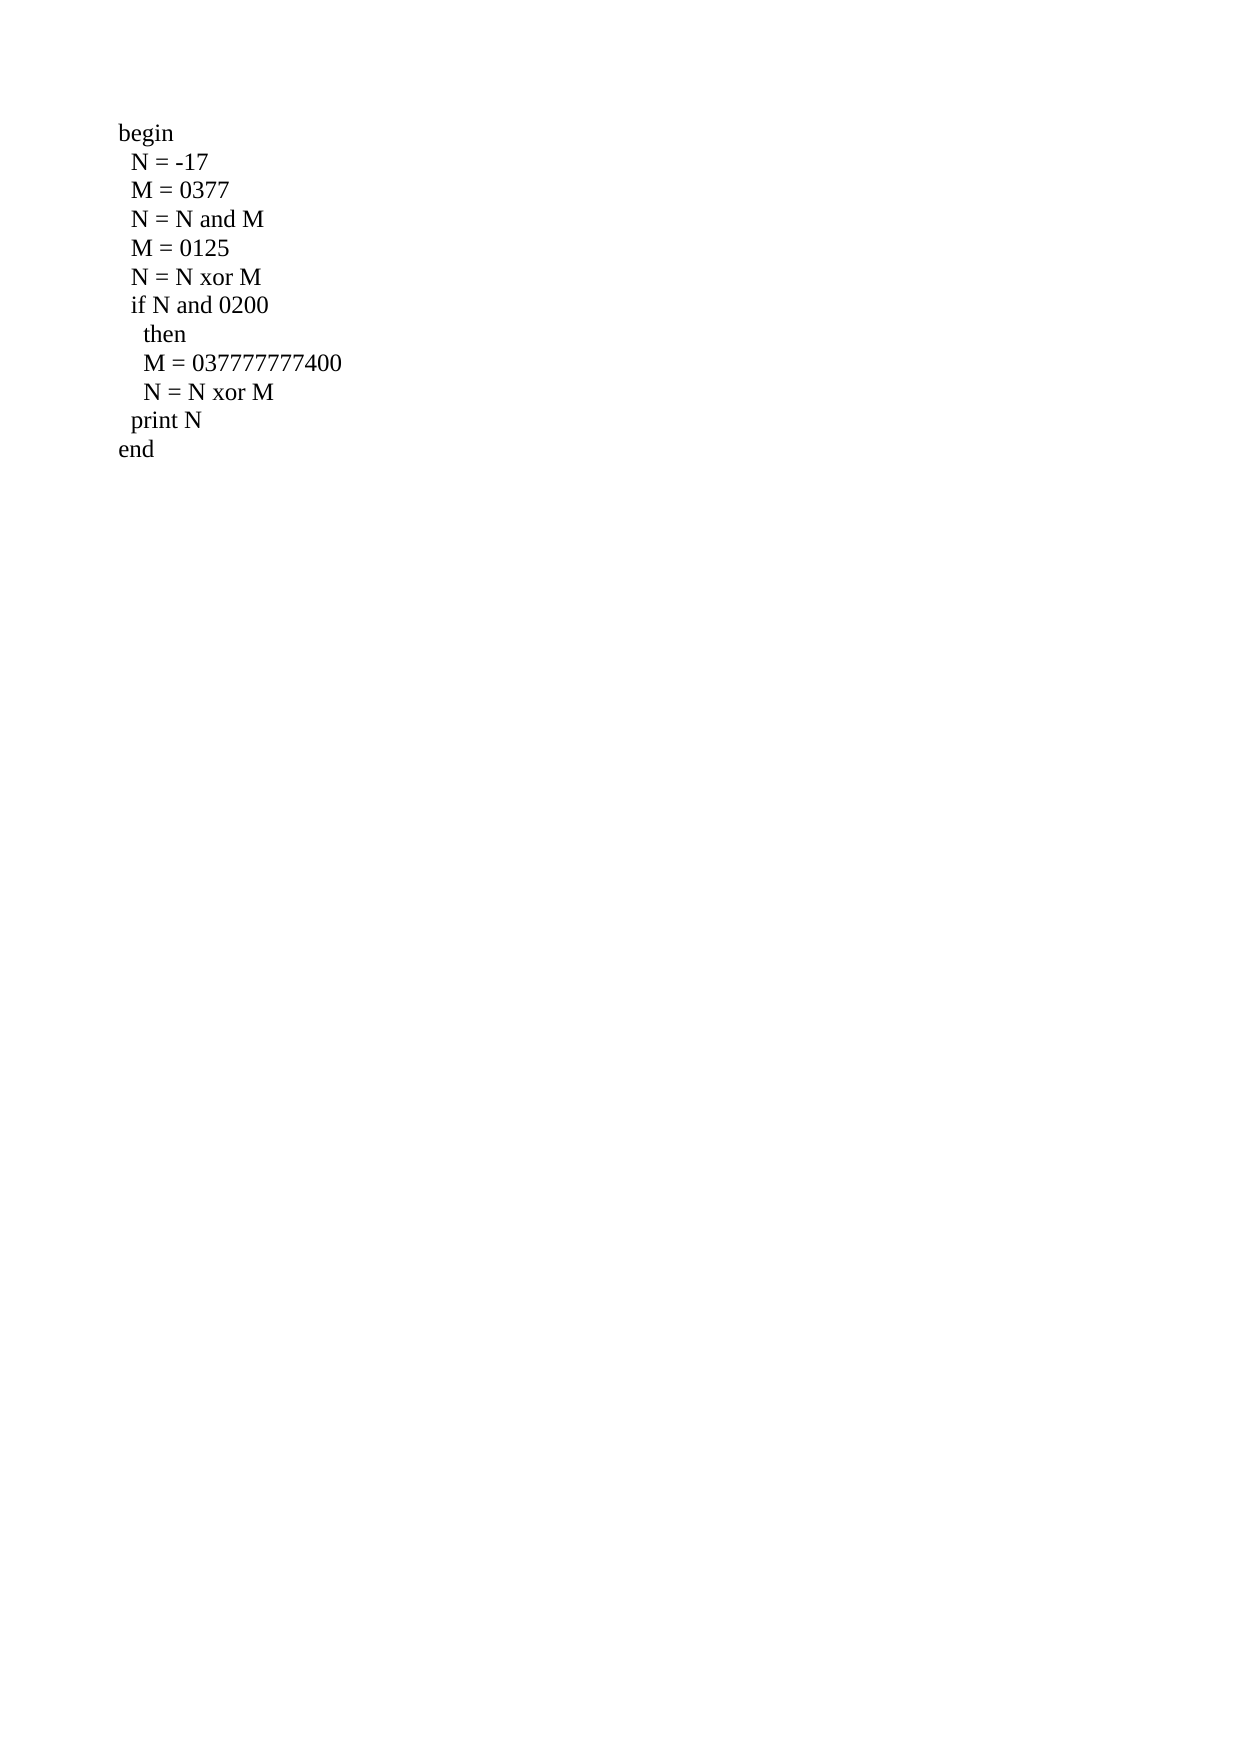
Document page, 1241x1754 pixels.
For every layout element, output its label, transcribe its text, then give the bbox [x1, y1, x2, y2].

text print N [118, 406, 1122, 434]
text begin [118, 118, 1122, 147]
text M = 037777777400 [118, 348, 1122, 377]
text end [118, 434, 1122, 463]
text then [118, 319, 1122, 348]
text N = -17 [118, 147, 1122, 176]
text N = N xor M [118, 377, 1122, 406]
text if N and 0200 [118, 291, 1122, 319]
text N = N and M [118, 204, 1122, 233]
text M = 0125 [118, 233, 1122, 262]
text M = 0377 [118, 176, 1122, 204]
text N = N xor M [118, 262, 1122, 291]
